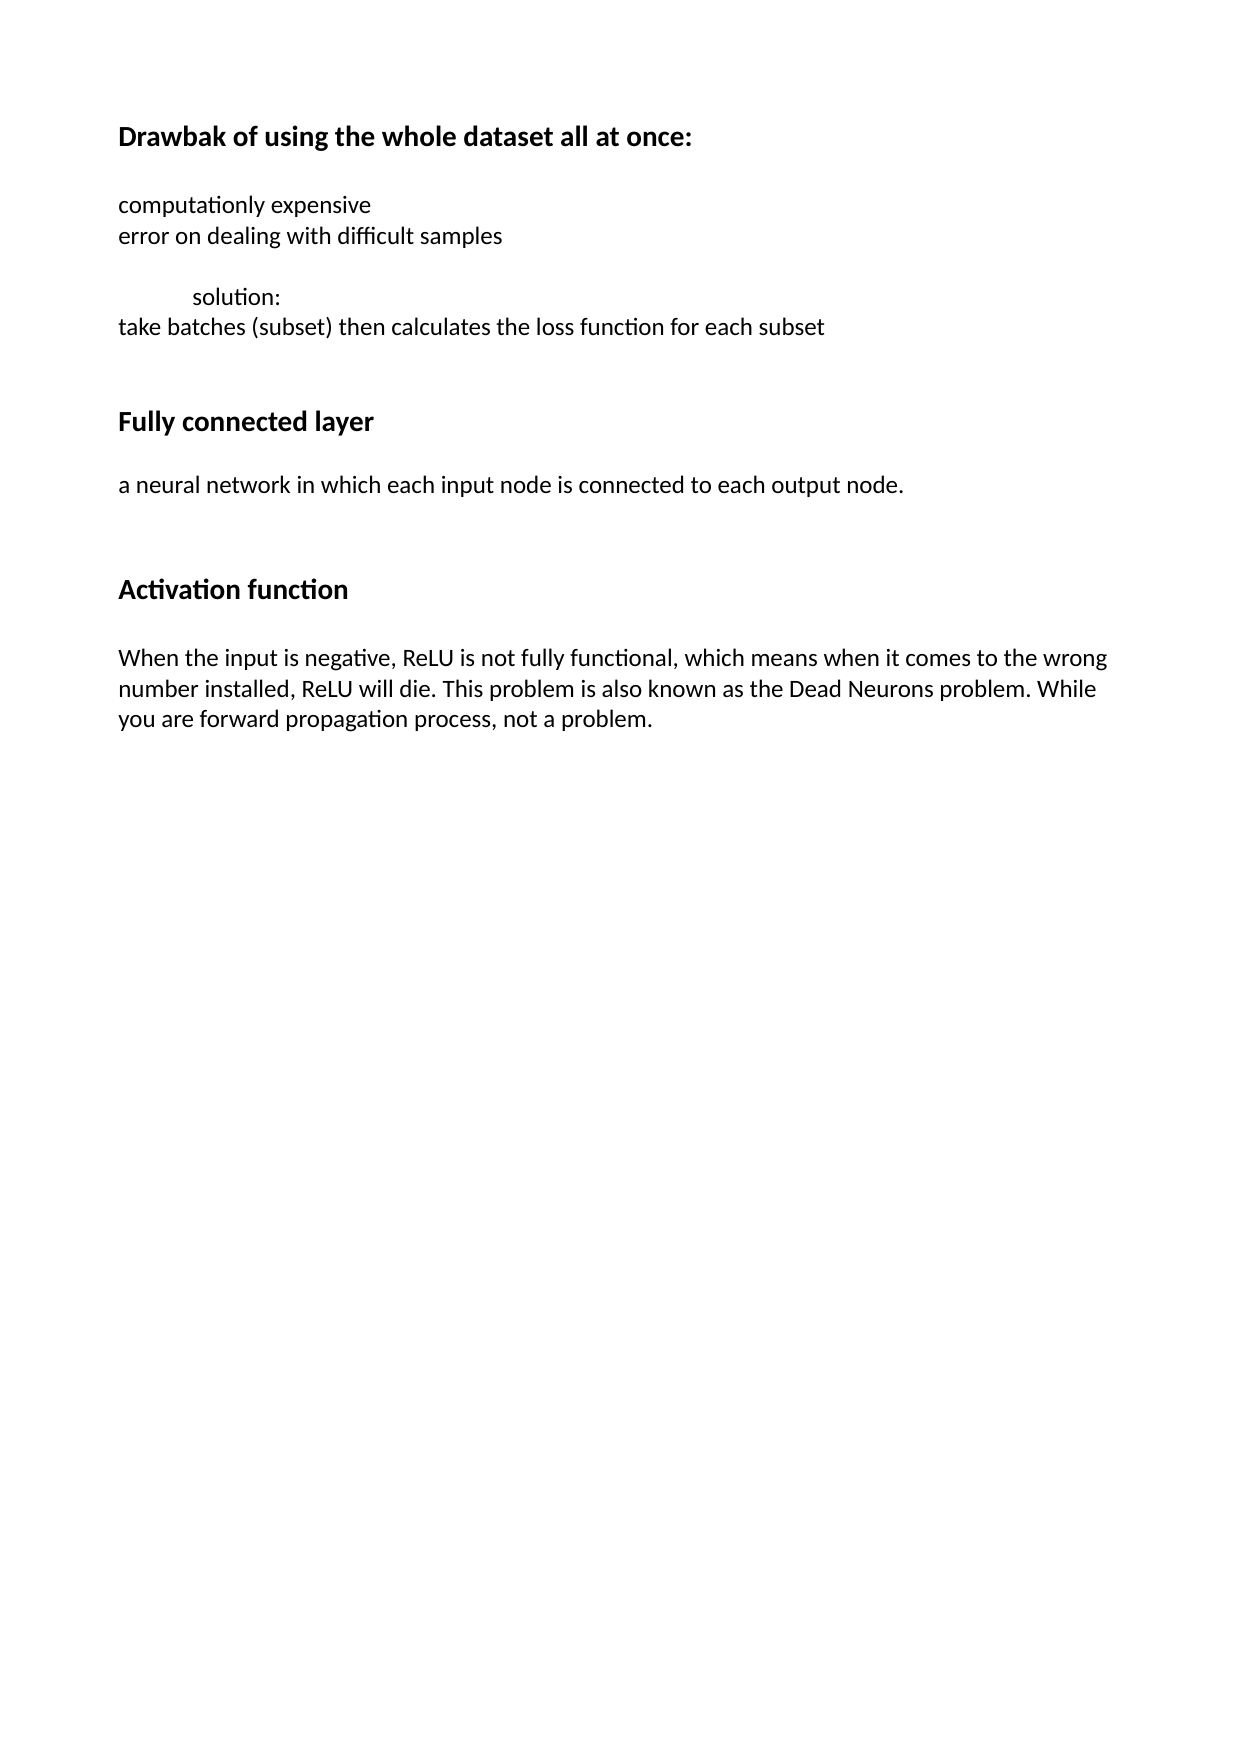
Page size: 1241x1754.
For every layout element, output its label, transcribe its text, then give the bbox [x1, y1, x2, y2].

text Activation function [118, 571, 1122, 607]
text take batches (subset) then calculates the loss function for each subset [118, 311, 1122, 342]
text Fully connected layer [118, 403, 1122, 439]
text Drawbak of using the whole dataset all at once: [118, 118, 1122, 154]
text error on dealing with difficult samples [118, 220, 1122, 250]
text solution: [118, 281, 1122, 311]
text a neural network in which each input node is connected to each output node. [118, 469, 1122, 500]
text computationly expensive [118, 189, 1122, 220]
text When the input is negative, ReLU is not fully functional, which means when it comes to the wrong number installed, ReLU will die. This problem is also known as the Dead Neurons problem. While you are forward propagation process, not a problem. [118, 642, 1122, 734]
